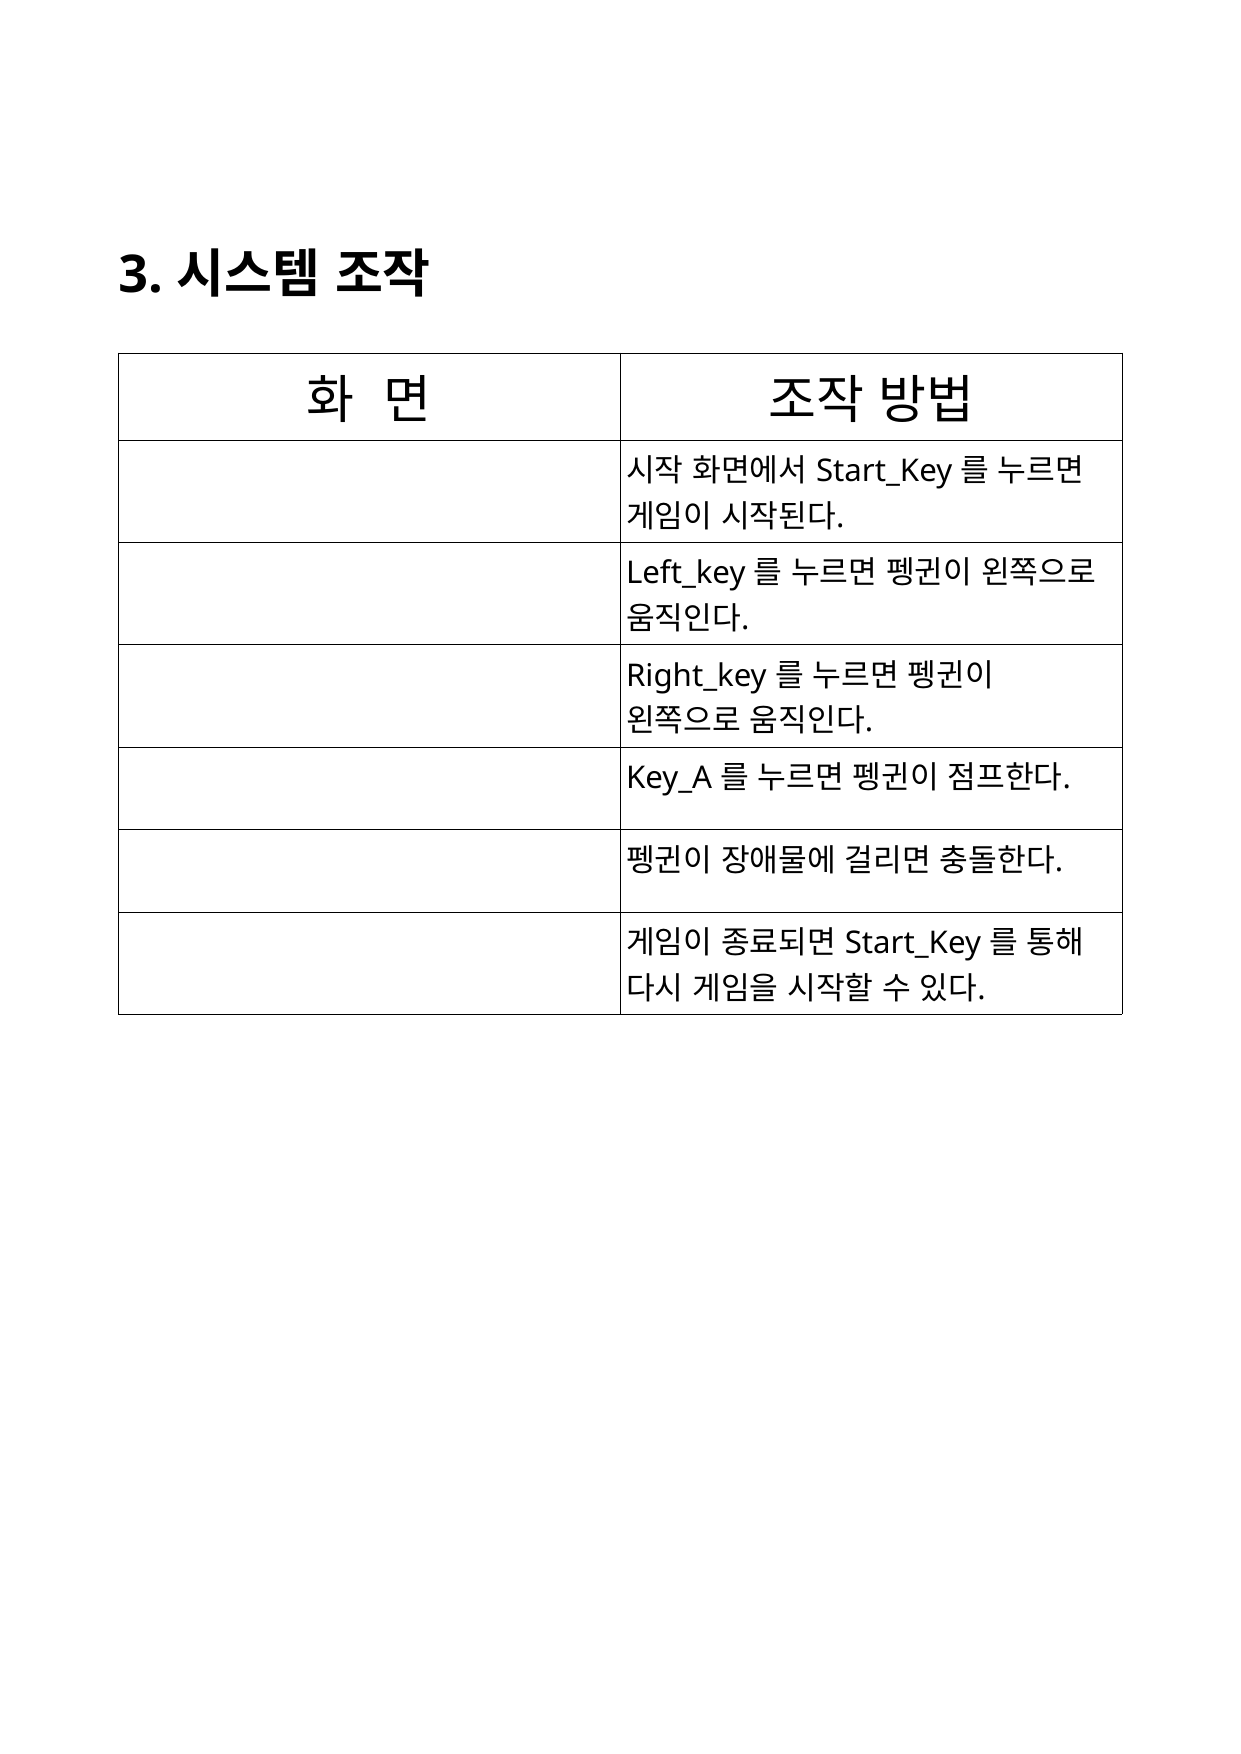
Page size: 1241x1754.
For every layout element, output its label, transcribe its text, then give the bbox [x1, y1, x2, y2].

table_cell [119, 748, 620, 829]
table_cell [119, 543, 620, 644]
text 3. 시스템 조작 [118, 232, 1122, 307]
table_cell [119, 830, 620, 912]
table_cell [119, 645, 620, 747]
table_cell 펭귄이 장애물에 걸리면 충돌한다. [621, 830, 1122, 912]
table_cell [119, 441, 620, 542]
table_cell Key_A 를 누르면 펭귄이 점프한다. [621, 748, 1122, 829]
table_cell 게임이 종료되면 Start_Key 를 통해 다시 게임을 시작할 수 있다. [621, 913, 1122, 1014]
table_cell Left_key 를 누르면 펭귄이 왼쪽으로 움직인다. [621, 543, 1122, 644]
table_header 화 면 [119, 354, 620, 439]
table_header 조작 방법 [621, 354, 1122, 439]
table_cell Right_key 를 누르면 펭귄이 왼쪽으로 움직인다. [621, 645, 1122, 747]
table_cell 시작 화면에서 Start_Key 를 누르면 게임이 시작된다. [621, 441, 1122, 542]
table_cell [119, 913, 620, 1014]
